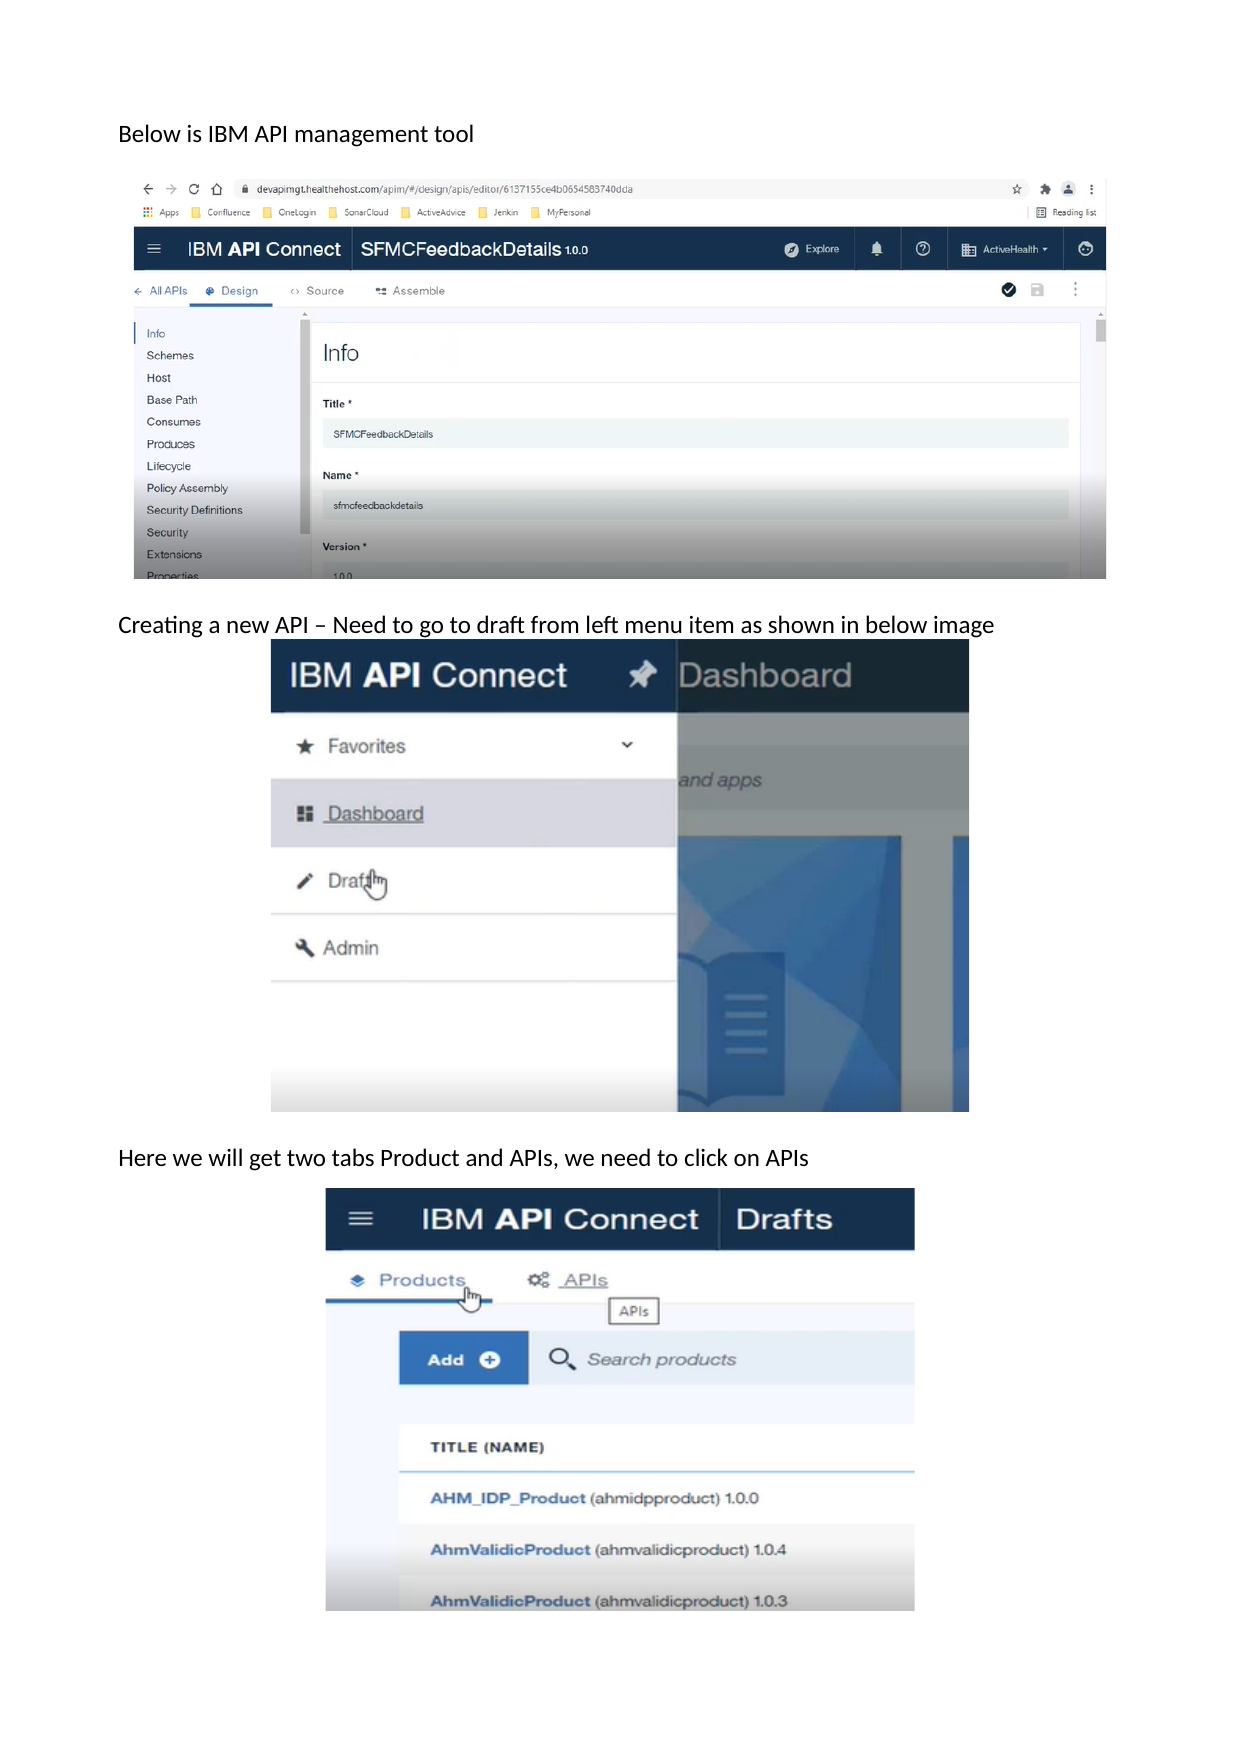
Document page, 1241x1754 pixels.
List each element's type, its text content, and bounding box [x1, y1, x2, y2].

picture [325, 1188, 915, 1611]
picture [270, 639, 970, 1112]
text Creating a new API – Need to go to draft from left menu item as shown in below image [118, 609, 1122, 640]
text Below is IBM API management tool [118, 118, 1122, 149]
picture [133, 179, 1107, 579]
text Here we will get two tabs Product and APIs, we need to click on APIs [118, 1142, 1122, 1173]
